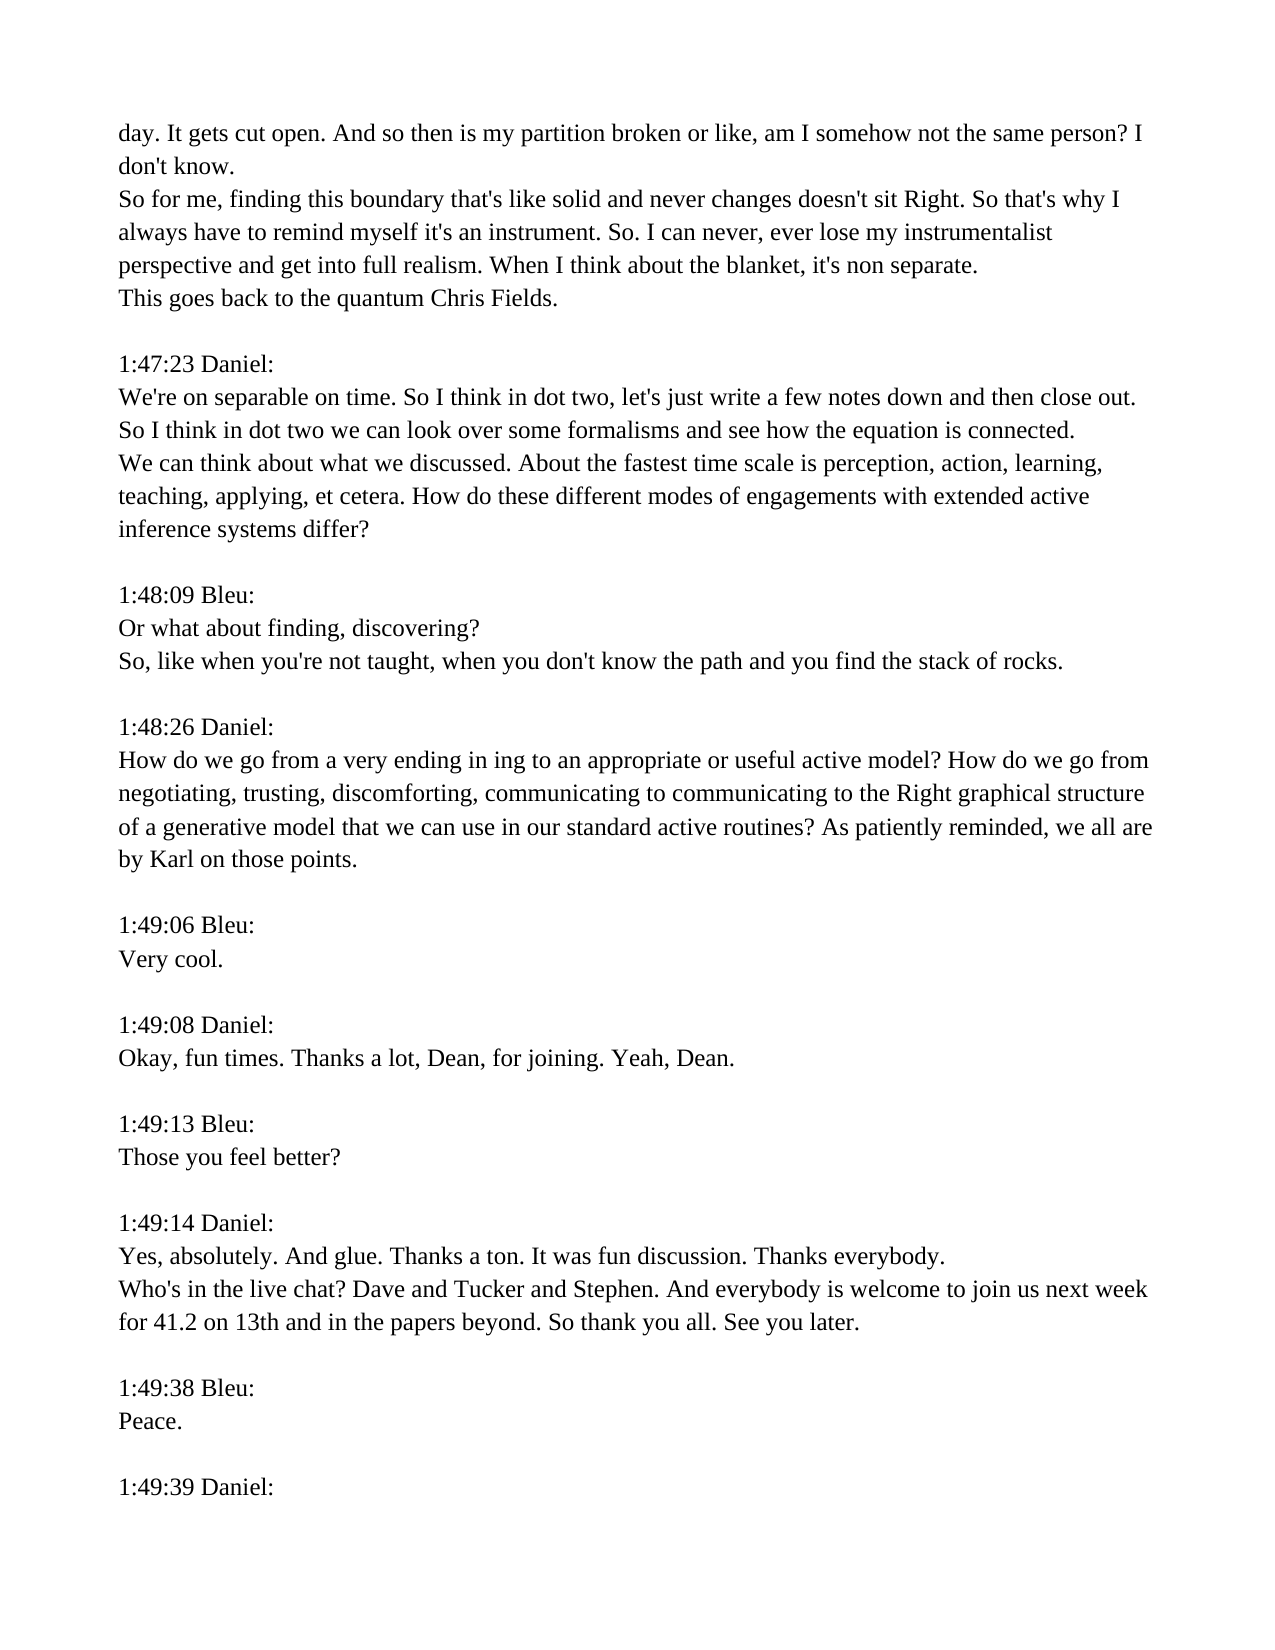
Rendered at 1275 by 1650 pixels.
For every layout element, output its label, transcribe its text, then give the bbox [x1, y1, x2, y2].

text Peace. [118, 1406, 1157, 1435]
text 1:49:06 Bleu: [118, 911, 1157, 939]
text 1:48:09 Bleu: [118, 580, 1157, 609]
text Okay, fun times. Thanks a lot, Dean, for joining. Yeah, Dean. [118, 1043, 1157, 1071]
text So, like when you're not taught, when you don't know the path and you find the stack of rocks. [118, 646, 1157, 675]
text Yes, absolutely. And glue. Thanks a ton. It was fun discussion. Thanks everybody. [118, 1241, 1157, 1269]
text 1:49:38 Bleu: [118, 1373, 1157, 1402]
text How do we go from a very ending in ing to an appropriate or useful active model? How do we go from negotiating, trusting, discomforting, communicating to communicating to the Right graphical structure of a generative model that we can use in our standard active routines? As patiently reminded, we all are by Karl on those points. [118, 746, 1157, 873]
text Or what about finding, discovering? [118, 613, 1157, 642]
text We're on separable on time. So I think in dot two, let's just write a few notes down and then close out. So I think in dot two we can look over some formalisms and see how the equation is connected. [118, 382, 1157, 444]
text 1:49:14 Daniel: [118, 1208, 1157, 1237]
text We can think about what we discussed. About the fastest time scale is perception, action, learning, teaching, applying, et cetera. How do these different modes of engagements with extended active inference systems differ? [118, 448, 1157, 543]
text 1:49:13 Bleu: [118, 1109, 1157, 1137]
text 1:47:23 Daniel: [118, 349, 1157, 378]
text Very cool. [118, 944, 1157, 972]
text 1:49:08 Daniel: [118, 1010, 1157, 1038]
text This goes back to the quantum Chris Fields. [118, 283, 1157, 312]
text Those you feel better? [118, 1142, 1157, 1171]
text day. It gets cut open. And so then is my partition broken or like, am I somehow not the same person? I don't know. [118, 118, 1157, 180]
text So for me, finding this boundary that's like solid and never changes doesn't sit Right. So that's why I always have to remind myself it's an instrument. So. I can never, ever lose my instrumentalist perspective and get into full realism. When I think about the blanket, it's non separate. [118, 184, 1157, 279]
text 1:49:39 Daniel: [118, 1472, 1157, 1501]
text 1:48:26 Daniel: [118, 712, 1157, 741]
text Who's in the live chat? Dave and Tucker and Stephen. And everybody is welcome to join us next week for 41.2 on 13th and in the papers beyond. So thank you all. See you later. [118, 1274, 1157, 1336]
